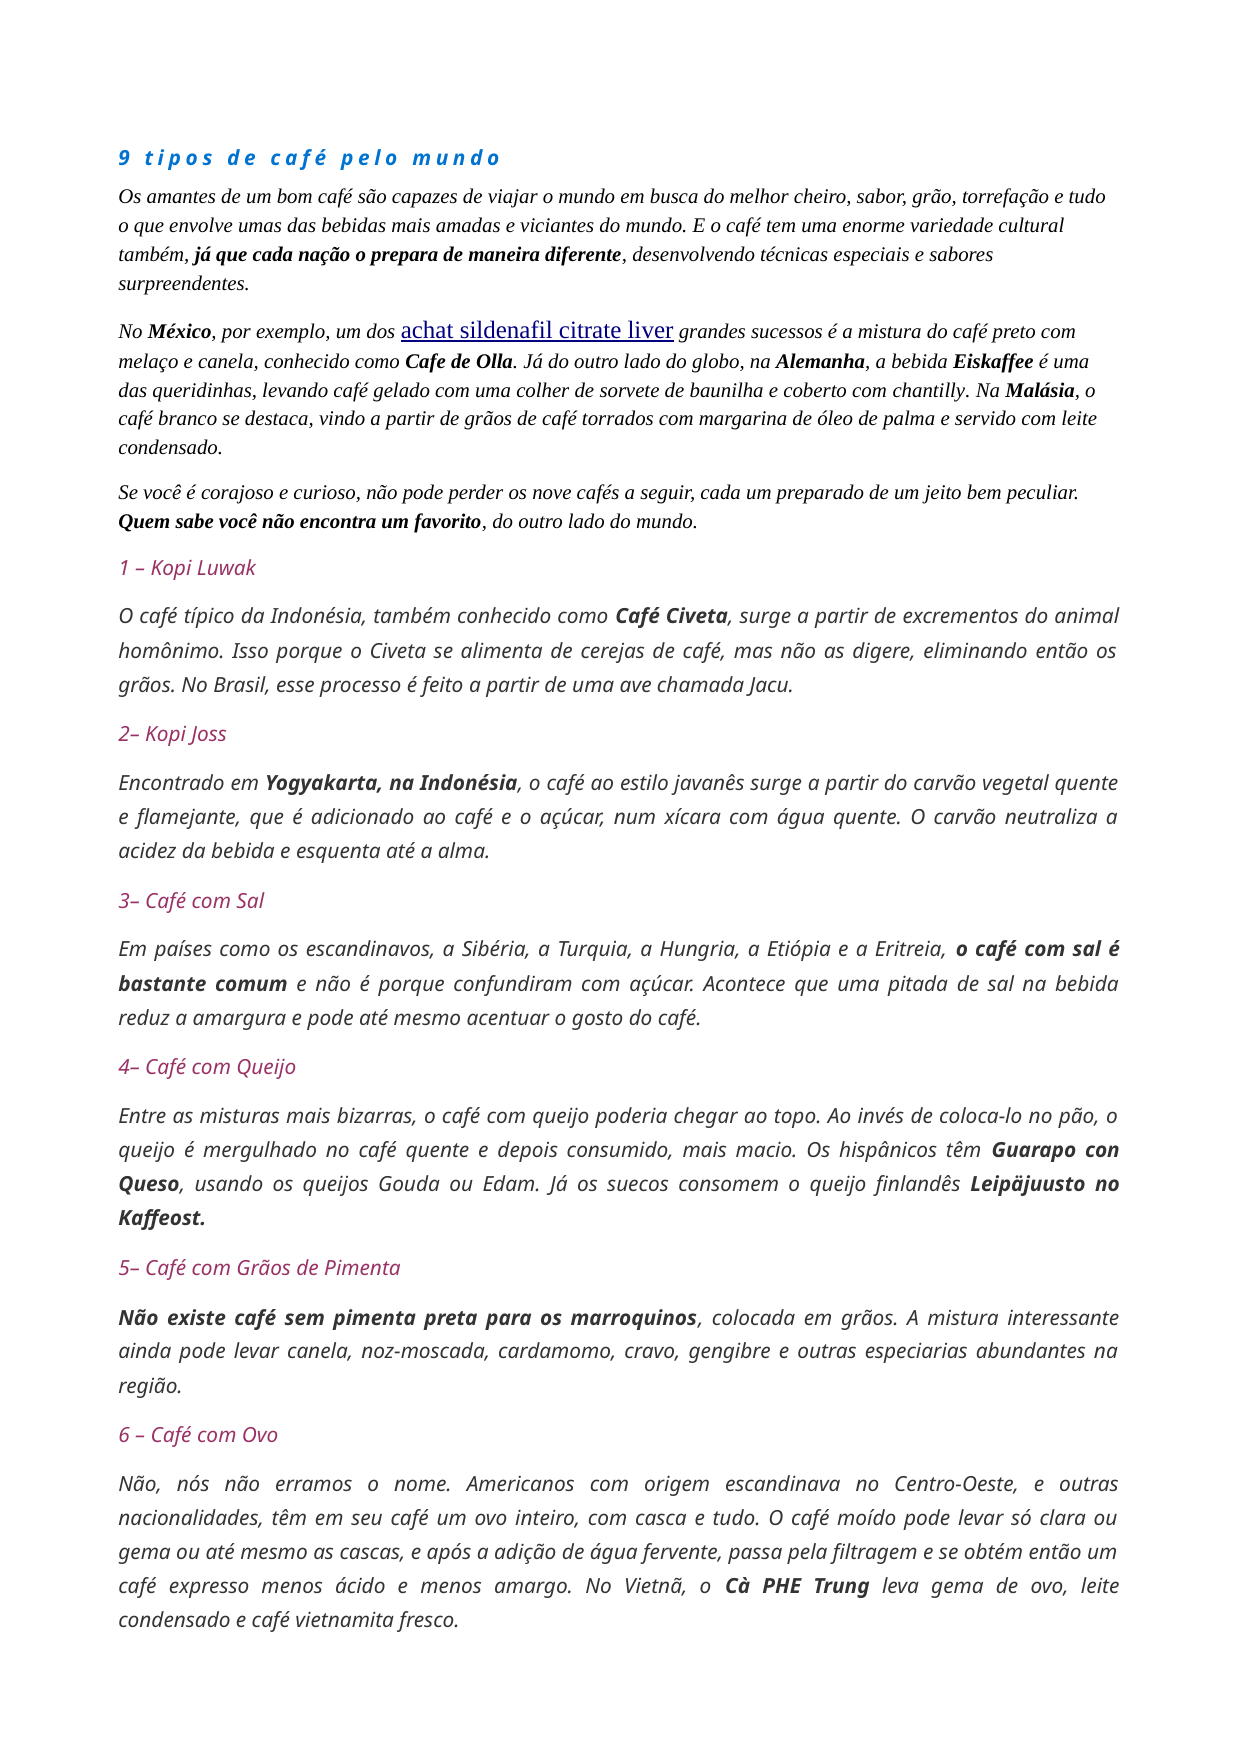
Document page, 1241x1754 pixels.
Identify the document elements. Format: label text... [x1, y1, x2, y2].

text 2– Kopi Joss [118, 719, 1122, 748]
text 4– Café com Queijo [118, 1052, 1122, 1081]
text Se você é corajoso e curioso, não pode perder os nove cafés a seguir, cada um preparado de um jeito bem peculiar. Quem sabe você não encontra um favorito, do outro lado do mundo. [118, 480, 1122, 533]
text Em países como os escandinavos, a Sibéria, a Turquia, a Hungria, a Etiópia e a Eritreia, o café com sal é bastante comum e não é porque confundiram com açúcar. Acontece que uma pitada de sal na bebida reduz a amargura e pode até mesmo acentuar o gosto do café. [118, 934, 1122, 1031]
text 6 – Café com Ovo [118, 1420, 1122, 1449]
text 1 – Kopi Luwak [118, 553, 1122, 581]
text No México, por exemplo, um dos achat sildenafil citrate liver grandes sucessos é a mistura do café preto com melaço e canela, conhecido como Cafe de Olla. Já do outro lado do globo, na Alemanha, a bebida Eiskaffee é uma das queridinhas, levando café gelado com uma colher de sorvete de baunilha e coberto com chantilly. Na Malásia, o café branco se destaca, vindo a partir de grãos de café torrados com margarina de óleo de palma e servido com leite condensado. [118, 315, 1122, 459]
text Não, nós não erramos o nome. Americanos com origem escandinava no Centro-Oeste, e outras nacionalidades, têm em seu café um ovo inteiro, com casca e tudo. O café moído pode levar só clara ou gema ou até mesmo as cascas, e após a adição de água fervente, passa pela filtragem e se obtém então um café expresso menos ácido e menos amargo. No Vietnã, o Cà PHE Trung leva gema de ovo, leite condensado e café vietnamita fresco. [118, 1469, 1122, 1634]
text Não existe café sem pimenta preta para os marroquinos, colocada em grãos. A mistura interessante ainda pode levar canela, noz-moscada, cardamomo, cravo, gengibre e outras especiarias abundantes na região. [118, 1303, 1122, 1399]
text Os amantes de um bom café são capazes de viajar o mundo em busca do melhor cheiro, sabor, grão, torrefação e tudo o que envolve umas das bebidas mais amadas e viciantes do mundo. E o café tem uma enorme variedade cultural também, já que cada nação o prepara de maneira diferente, desenvolvendo técnicas especiais e sabores surpreendentes. [118, 184, 1122, 295]
text 5– Café com Grãos de Pimenta [118, 1253, 1122, 1281]
text O café típico da Indonésia, também conhecido como Café Civeta, surge a partir de excrementos do animal homônimo. Isso porque o Civeta se alimenta de cerejas de café, mas não as digere, eliminando então os grãos. No Brasil, esse processo é feito a partir de uma ave chamada Jacu. [118, 602, 1122, 698]
text Encontrado em Yogyakarta, na Indonésia, o café ao estilo javanês surge a partir do carvão vegetal quente e flamejante, que é adicionado ao café e o açúcar, num xícara com água quente. O carvão neutraliza a acidez da bebida e esquenta até a alma. [118, 768, 1122, 865]
text Entre as misturas mais bizarras, o café com queijo poderia chegar ao topo. Ao invés de coloca-lo no pão, o queijo é mergulhado no café quente e depois consumido, mais macio. Os hispânicos têm Guarapo con Queso, usando os queijos Gouda ou Edam. Já os suecos consomem o queijo finlandês Leipäjuusto no Kaffeost. [118, 1101, 1122, 1232]
text 3– Café com Sal [118, 886, 1122, 914]
subtitle 9 tipos de café pelo mundo [118, 143, 1122, 172]
